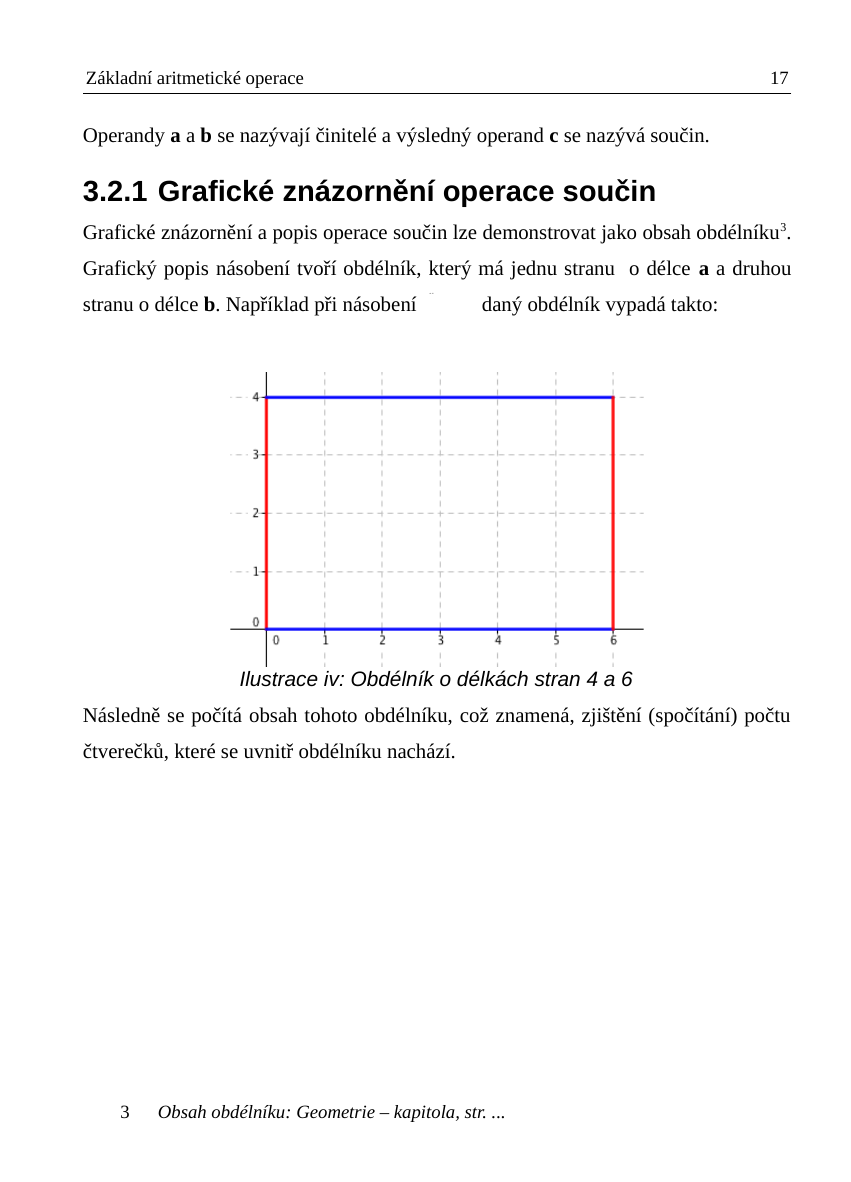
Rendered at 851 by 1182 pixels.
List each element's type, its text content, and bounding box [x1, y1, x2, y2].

text Operandy a a b se nazývají činitelé a výsledný operand c se nazývá součin. [83, 123, 791, 147]
subtitle Grafické znázornění operace součin [83, 174, 791, 207]
text Grafické znázornění a popis operace součin lze demonstrovat jako obsah obdélníku. Grafický popis násobení tvoří obdélník, který má jednu stranu o délce a a druhou stranu o délce b. Například při násobenídaný obdélník vypadá takto: [83, 220, 791, 316]
text Ilustrace iv: Obdélník o délkách stran 4 a 6 [230, 667, 644, 691]
picture [230, 372, 644, 667]
text Následně se počítá obsah tohoto obdélníku, což znamená, zjištění (spočítání) počtu čtverečků, které se uvnitř obdélníku nachází. [83, 343, 791, 763]
list Obsah obdélníku: Geometrie – kapitola, str. ... [120, 1101, 791, 1122]
